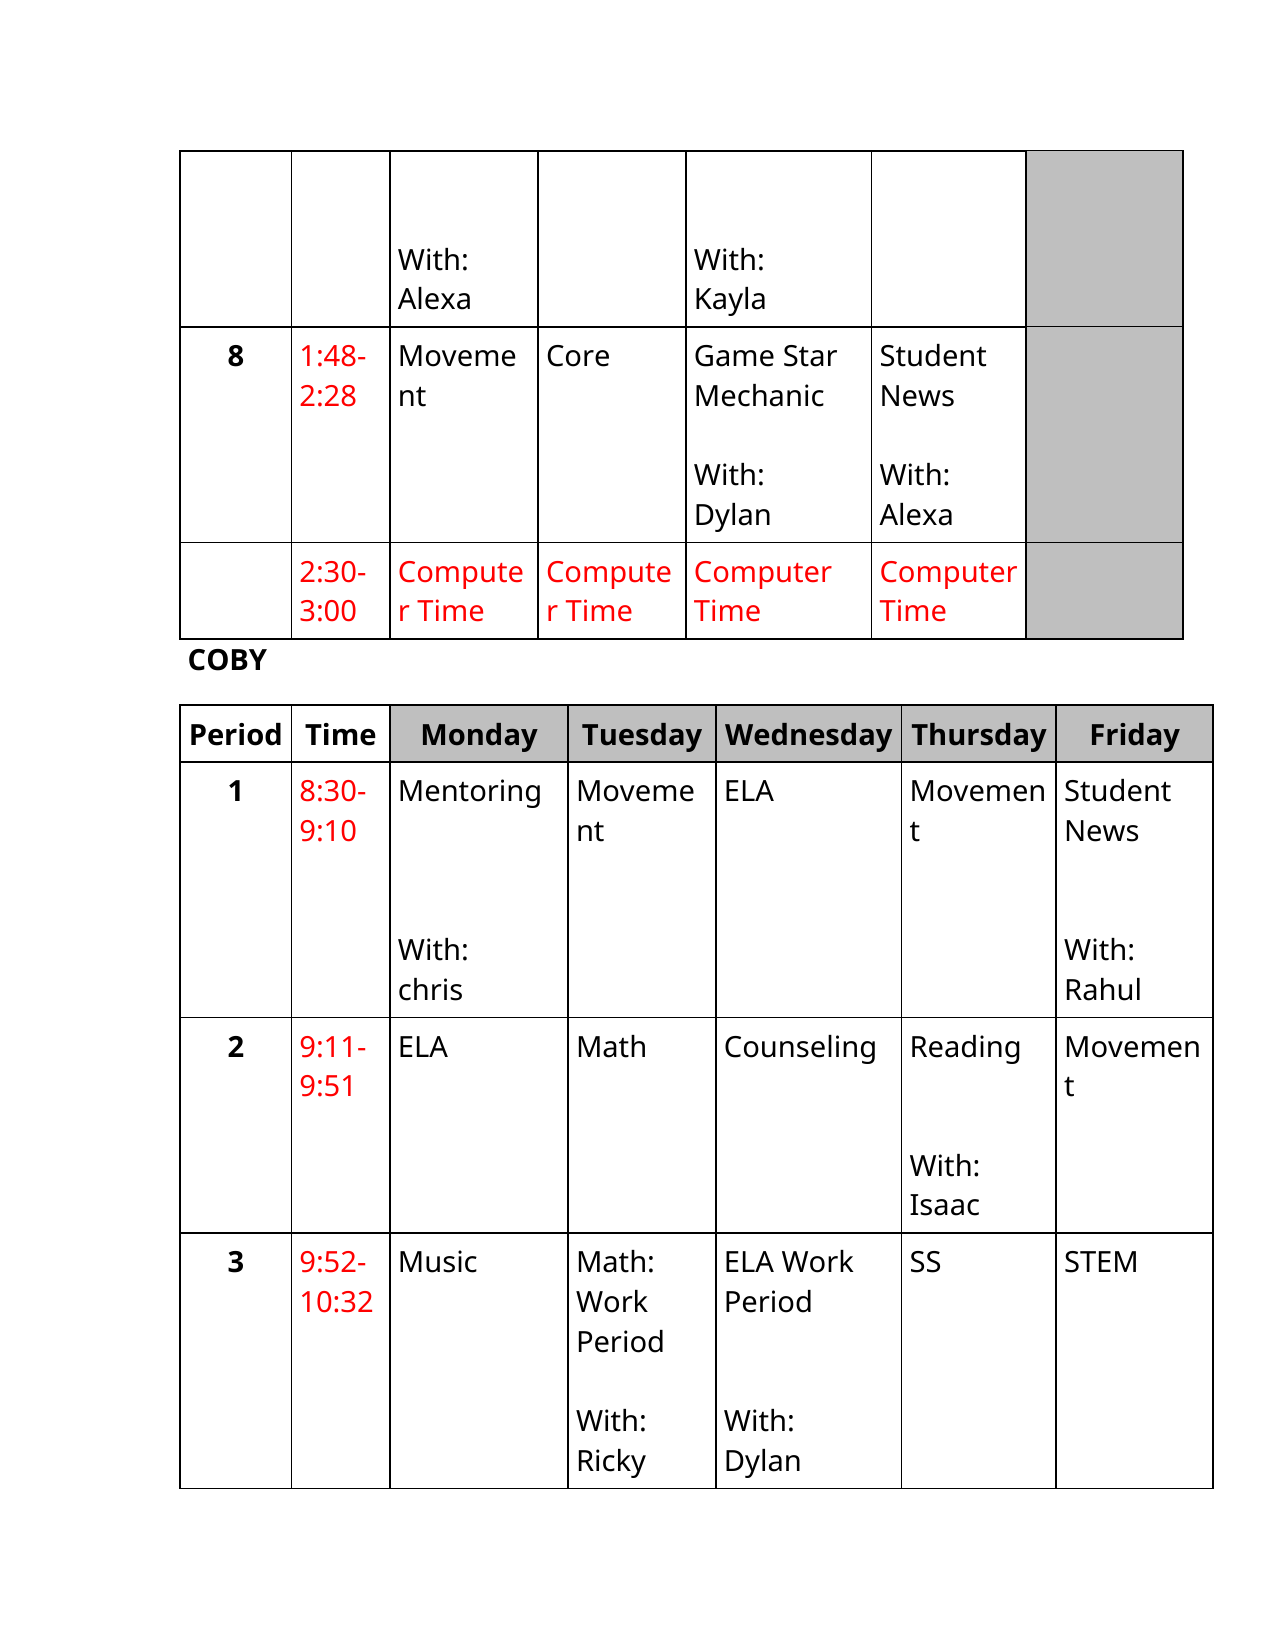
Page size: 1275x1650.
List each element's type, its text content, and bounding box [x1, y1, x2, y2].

table_cell [181, 543, 291, 638]
table_cell 1:48- 2:28 [292, 328, 389, 542]
table_cell STEM [1057, 1234, 1212, 1487]
table_cell Counseling [717, 1018, 901, 1232]
table_header Thursday [902, 706, 1055, 761]
table_cell SS [902, 1234, 1055, 1487]
table_cell [292, 152, 389, 326]
table_cell Movement [391, 328, 537, 542]
table_cell ELA [391, 1018, 567, 1232]
table_header Time [292, 706, 389, 761]
table_header Tuesday [569, 706, 715, 761]
table_cell 1 [181, 763, 291, 1017]
table_cell 3 [181, 1234, 291, 1487]
text COBY [187, 640, 1087, 679]
table_cell Math [569, 1018, 715, 1232]
table_header Wednesday [717, 706, 901, 761]
table_cell [1027, 327, 1182, 542]
table_cell 8 [181, 328, 291, 542]
table_cell Student News With: Rahul [1057, 763, 1212, 1017]
table_cell [539, 152, 685, 326]
table_cell Math: Work Period With: Ricky [569, 1234, 715, 1487]
table_header Monday [391, 706, 567, 761]
table_cell Student News With: Alexa [872, 328, 1025, 542]
table_cell With: Kayla [687, 152, 871, 326]
table_cell ELA [717, 763, 901, 1017]
table_cell ELA Work Period With: Dylan [717, 1234, 901, 1487]
table_cell Computer Time [687, 543, 871, 638]
table_cell Movement [902, 763, 1055, 1017]
table_cell Movement [569, 763, 715, 1017]
table_header Friday [1057, 706, 1212, 761]
table_cell 8:30- 9:10 [292, 763, 389, 1017]
table_cell 9:52- 10:32 [292, 1234, 389, 1487]
table_cell Reading With: Isaac [902, 1018, 1055, 1232]
table_cell Mentoring With: chris [391, 763, 567, 1017]
table_cell 2:30- 3:00 [292, 543, 389, 638]
table_cell [181, 152, 291, 326]
table_cell With: Alexa [391, 152, 537, 326]
table_cell [1027, 151, 1182, 326]
table_cell [1027, 543, 1182, 638]
table_cell [872, 152, 1025, 326]
table_cell Game Star Mechanic With: Dylan [687, 328, 871, 542]
table_cell Computer Time [391, 543, 537, 638]
table_cell 9:11- 9:51 [292, 1018, 389, 1232]
table_cell Movement [1057, 1018, 1212, 1232]
table_cell Computer Time [539, 543, 685, 638]
table_cell 2 [181, 1018, 291, 1232]
table_cell Music [391, 1234, 567, 1487]
table_cell Core [539, 328, 685, 542]
table_cell Computer Time [872, 543, 1025, 638]
table_header Period [181, 706, 291, 761]
